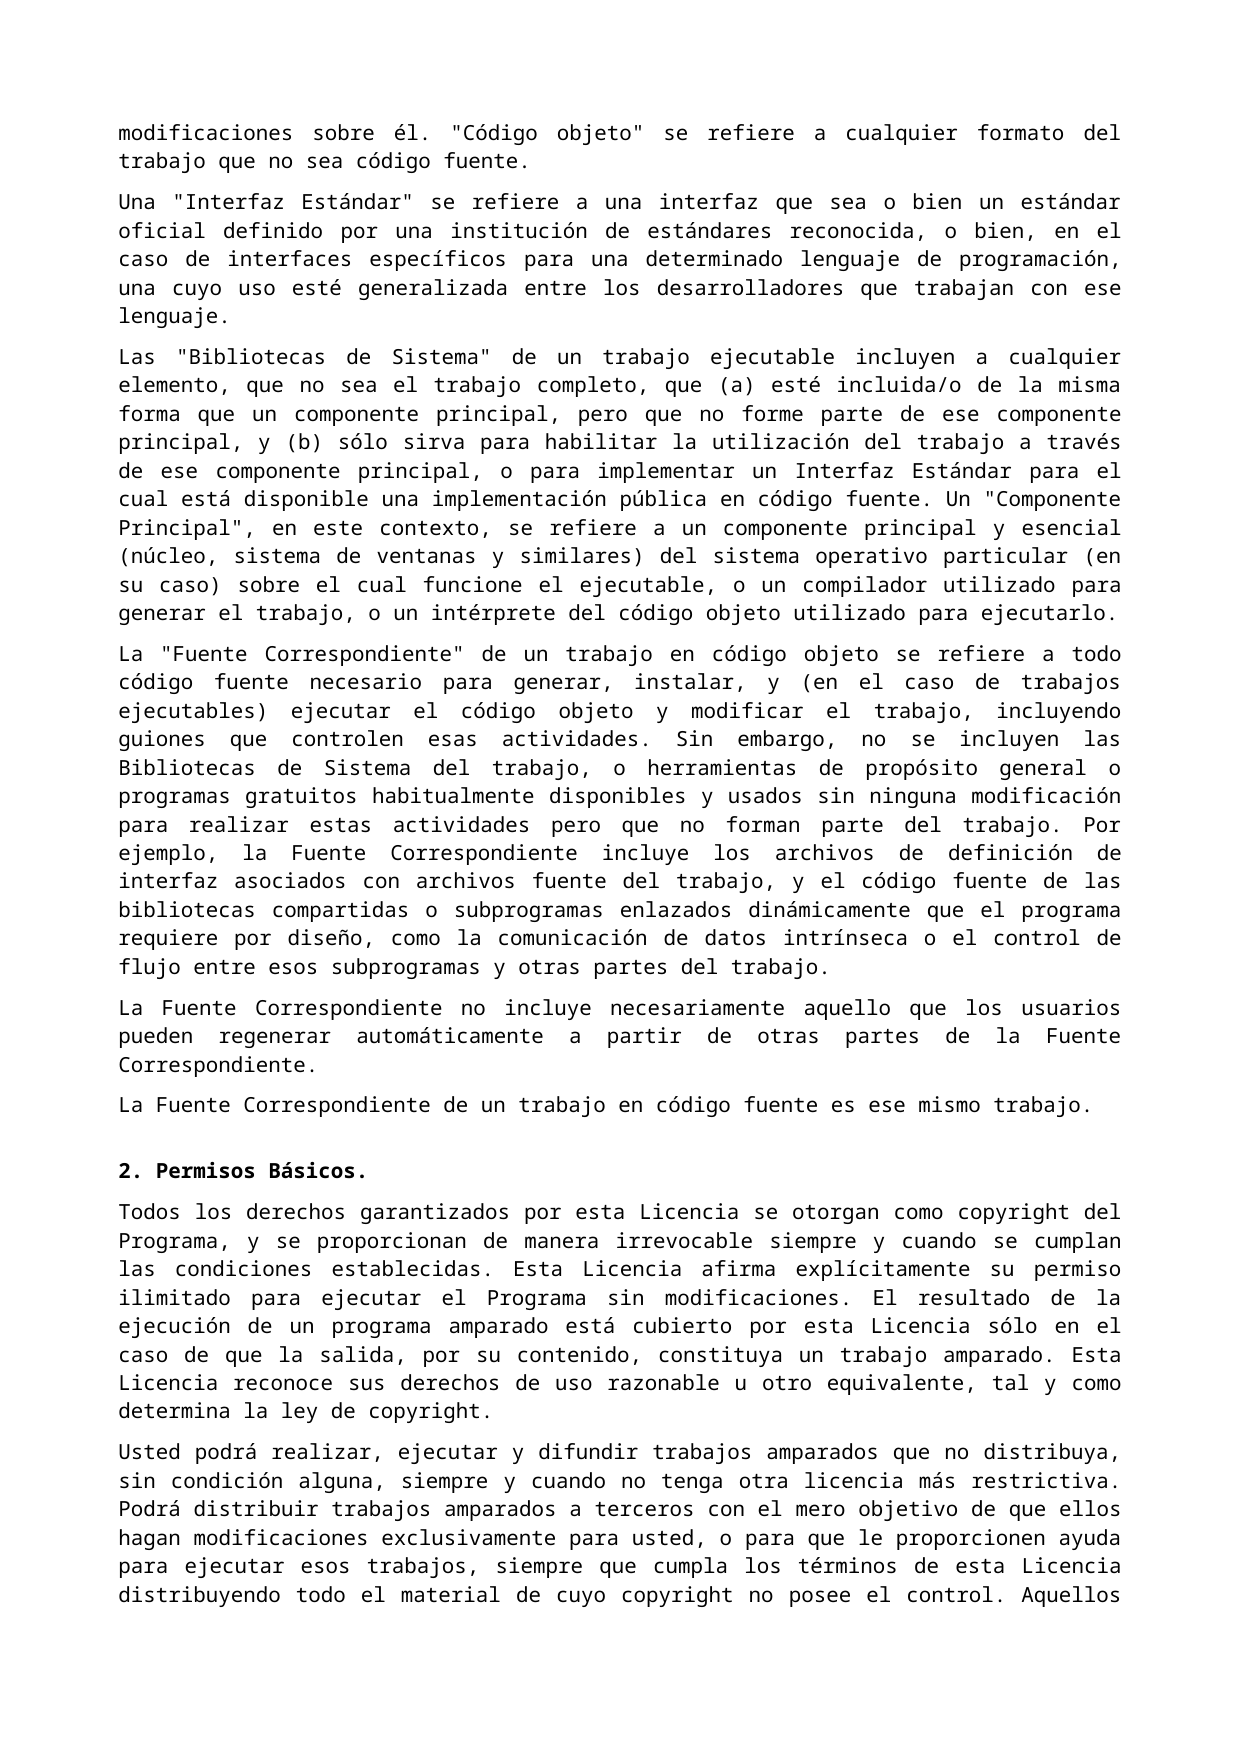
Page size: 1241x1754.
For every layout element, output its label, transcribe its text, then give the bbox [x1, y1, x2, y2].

text Una "Interfaz Estándar" se refiere a una interfaz que sea o bien un estándar oficial definido por una institución de estándares reconocida, o bien, en el caso de interfaces específicos para una determinado lenguaje de programación, una cuyo uso esté generalizada entre los desarrolladores que trabajan con ese lenguaje. [118, 187, 1122, 330]
text Todos los derechos garantizados por esta Licencia se otorgan como copyright del Programa, y se proporcionan de manera irrevocable siempre y cuando se cumplan las condiciones establecidas. Esta Licencia afirma explícitamente su permiso ilimitado para ejecutar el Programa sin modificaciones. El resultado de la ejecución de un programa amparado está cubierto por esta Licencia sólo en el caso de que la salida, por su contenido, constituya un trabajo amparado. Esta Licencia reconoce sus derechos de uso razonable u otro equivalente, tal y como determina la ley de copyright. [118, 1197, 1122, 1425]
text La "Fuente Correspondiente" de un trabajo en código objeto se refiere a todo código fuente necesario para generar, instalar, y (en el caso de trabajos ejecutables) ejecutar el código objeto y modificar el trabajo, incluyendo guiones que controlen esas actividades. Sin embargo, no se incluyen las Bibliotecas de Sistema del trabajo, o herramientas de propósito general o programas gratuitos habitualmente disponibles y usados sin ninguna modificación para realizar estas actividades pero que no forman parte del trabajo. Por ejemplo, la Fuente Correspondiente incluye los archivos de definición de interfaz asociados con archivos fuente del trabajo, y el código fuente de las bibliotecas compartidas o subprogramas enlazados dinámicamente que el programa requiere por diseño, como la comunicación de datos intrínseca o el control de flujo entre esos subprogramas y otras partes del trabajo. [118, 639, 1122, 980]
subtitle 2. Permisos Básicos. [118, 1157, 1122, 1185]
text Las "Bibliotecas de Sistema" de un trabajo ejecutable incluyen a cualquier elemento, que no sea el trabajo completo, que (a) esté incluida/o de la misma forma que un componente principal, pero que no forme parte de ese componente principal, y (b) sólo sirva para habilitar la utilización del trabajo a través de ese componente principal, o para implementar un Interfaz Estándar para el cual está disponible una implementación pública en código fuente. Un "Componente Principal", en este contexto, se refiere a un componente principal y esencial (núcleo, sistema de ventanas y similares) del sistema operativo particular (en su caso) sobre el cual funcione el ejecutable, o un compilador utilizado para generar el trabajo, o un intérprete del código objeto utilizado para ejecutarlo. [118, 342, 1122, 627]
text La Fuente Correspondiente de un trabajo en código fuente es ese mismo trabajo. [118, 1091, 1122, 1119]
text La Fuente Correspondiente no incluye necesariamente aquello que los usuarios pueden regenerar automáticamente a partir de otras partes de la Fuente Correspondiente. [118, 993, 1122, 1078]
text modificaciones sobre él. "Código objeto" se refiere a cualquier formato del trabajo que no sea código fuente. [118, 118, 1122, 175]
text Usted podrá realizar, ejecutar y difundir trabajos amparados que no distribuya, sin condición alguna, siempre y cuando no tenga otra licencia más restrictiva. Podrá distribuir trabajos amparados a terceros con el mero objetivo de que ellos hagan modificaciones exclusivamente para usted, o para que le proporcionen ayuda para ejecutar esos trabajos, siempre que cumpla los términos de esta Licencia distribuyendo todo el material de cuyo copyright no posee el control. Aquellos [118, 1437, 1122, 1608]
